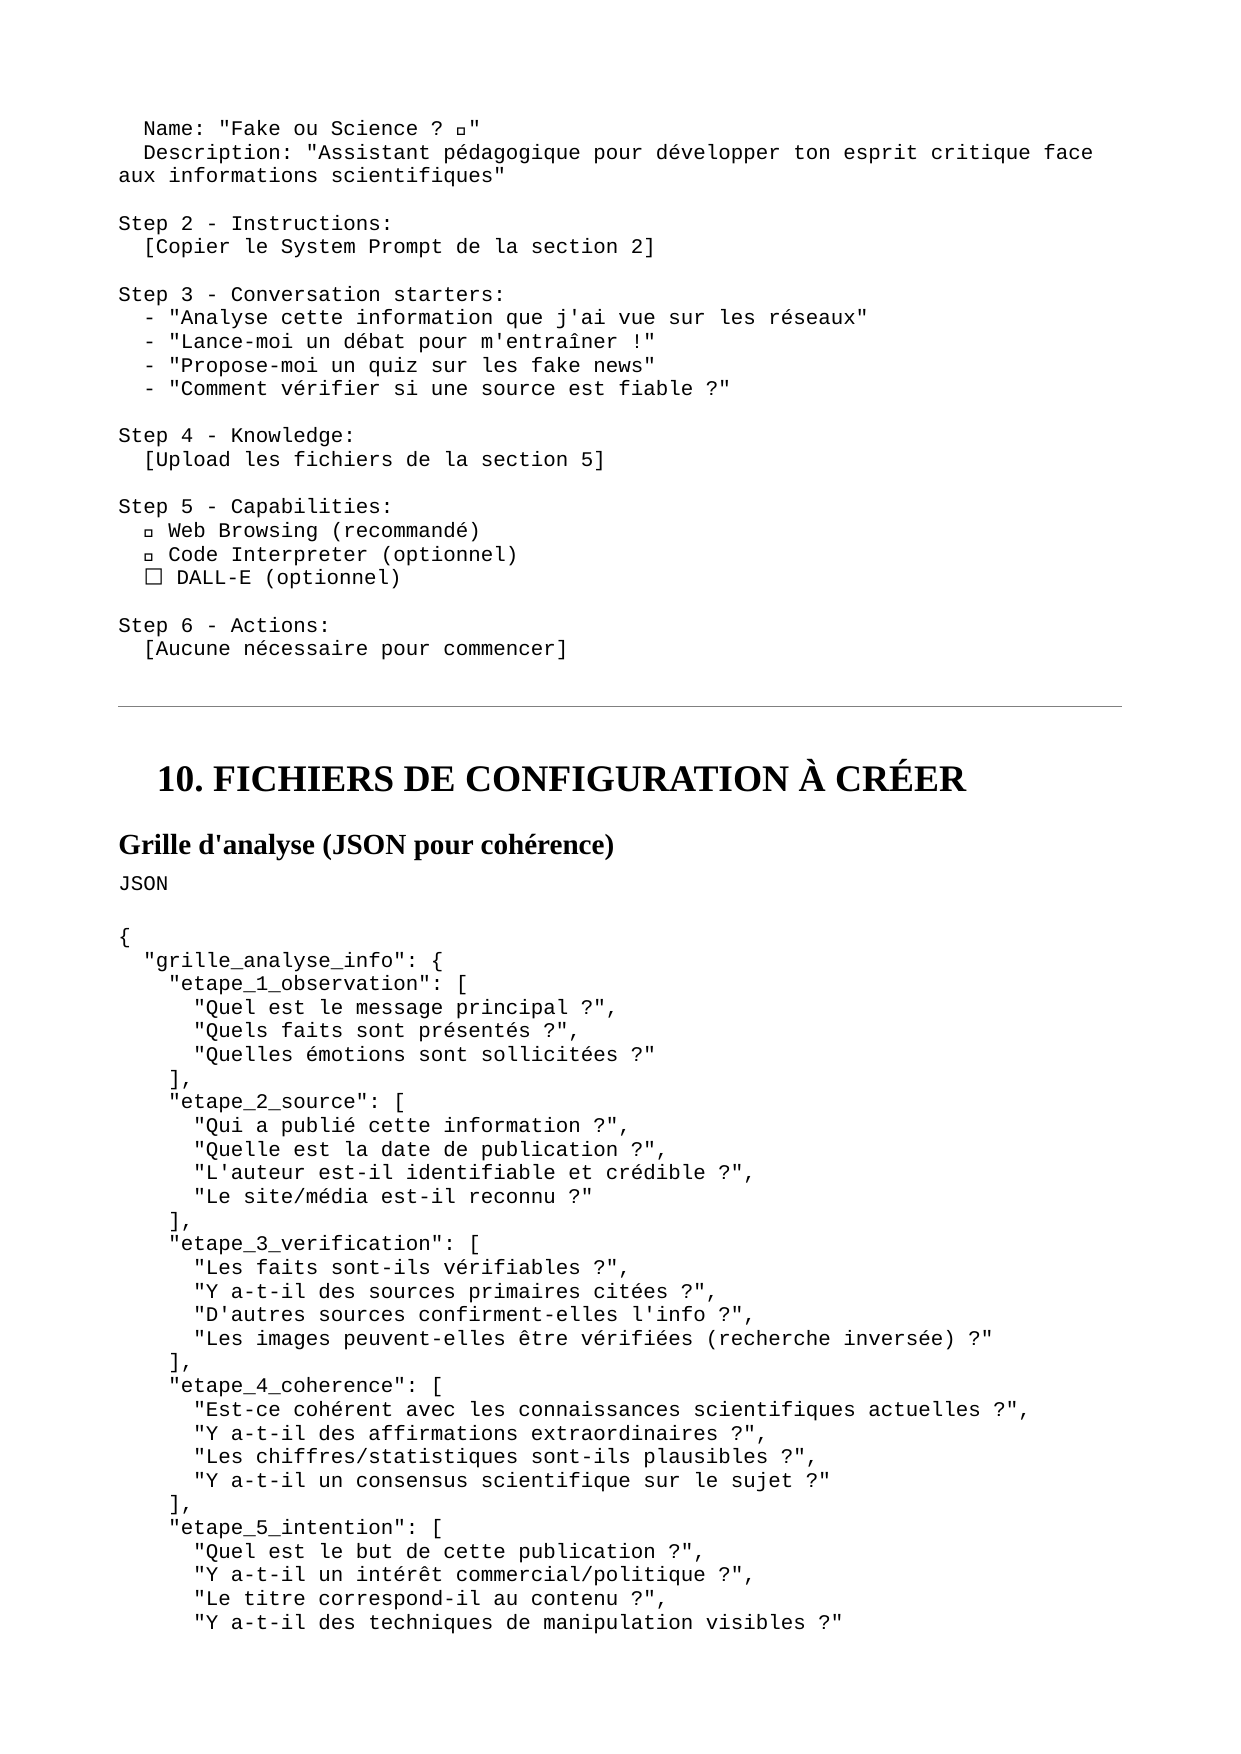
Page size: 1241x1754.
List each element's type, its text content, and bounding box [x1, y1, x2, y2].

text Description: "Assistant pédagogique pour développer ton esprit critique face aux informations scientifiques" [118, 142, 1122, 189]
text "Quel est le message principal ?", [118, 997, 1122, 1021]
text "etape_5_intention": [ [118, 1517, 1122, 1541]
text "Y a-t-il des sources primaires citées ?", [118, 1281, 1122, 1304]
text ⬜ DALL-E (optionnel) [118, 567, 1122, 591]
subtitle Grille d'analyse (JSON pour cohérence) [118, 827, 1122, 860]
text "Les images peuvent-elles être vérifiées (recherche inversée) ?" [118, 1328, 1122, 1352]
text "Y a-t-il un intérêt commercial/politique ?", [118, 1564, 1122, 1588]
text "D'autres sources confirment-elles l'info ?", [118, 1304, 1122, 1328]
text "Le titre correspond-il au contenu ?", [118, 1588, 1122, 1612]
text "etape_2_source": [ [118, 1091, 1122, 1115]
text "Y a-t-il des techniques de manipulation visibles ?" [118, 1612, 1122, 1635]
text Name: "Fake ou Science ? 🔬" [118, 118, 1122, 142]
text Step 4 - Knowledge: [118, 426, 1122, 449]
text ✅ Web Browsing (recommandé) [118, 520, 1122, 544]
text Step 3 - Conversation starters: [118, 284, 1122, 307]
text "etape_1_observation": [ [118, 973, 1122, 997]
text "etape_3_verification": [ [118, 1233, 1122, 1257]
text Step 5 - Capabilities: [118, 496, 1122, 520]
text "L'auteur est-il identifiable et crédible ?", [118, 1162, 1122, 1186]
text "Y a-t-il des affirmations extraordinaires ?", [118, 1422, 1122, 1446]
text - "Analyse cette information que j'ai vue sur les réseaux" [118, 307, 1122, 331]
text ✅ Code Interpreter (optionnel) [118, 544, 1122, 567]
text { [118, 926, 1122, 949]
text - "Propose-moi un quiz sur les fake news" [118, 354, 1122, 378]
text "Quelle est la date de publication ?", [118, 1139, 1122, 1162]
text "grille_analyse_info": { [118, 949, 1122, 973]
text ], [118, 1210, 1122, 1233]
text "Les chiffres/statistiques sont-ils plausibles ?", [118, 1446, 1122, 1470]
text "Est-ce cohérent avec les connaissances scientifiques actuelles ?", [118, 1399, 1122, 1422]
text JSON [118, 873, 1122, 896]
text Step 6 - Actions: [118, 615, 1122, 638]
text "Les faits sont-ils vérifiables ?", [118, 1257, 1122, 1281]
text "Qui a publié cette information ?", [118, 1115, 1122, 1139]
text "Y a-t-il un consensus scientifique sur le sujet ?" [118, 1470, 1122, 1493]
text "Quels faits sont présentés ?", [118, 1021, 1122, 1044]
text "etape_4_coherence": [ [118, 1375, 1122, 1399]
subtitle 📝 10. FICHIERS DE CONFIGURATION À CRÉER [118, 757, 1122, 800]
text "Le site/média est-il reconnu ?" [118, 1186, 1122, 1210]
text - "Lance-moi un débat pour m'entraîner !" [118, 331, 1122, 354]
text ], [118, 1068, 1122, 1091]
text ], [118, 1352, 1122, 1375]
text Step 2 - Instructions: [118, 213, 1122, 236]
text [Upload les fichiers de la section 5] [118, 449, 1122, 473]
text [Aucune nécessaire pour commencer] [118, 638, 1122, 662]
text [Copier le System Prompt de la section 2] [118, 236, 1122, 260]
text "Quel est le but de cette publication ?", [118, 1541, 1122, 1564]
text "Quelles émotions sont sollicitées ?" [118, 1044, 1122, 1068]
text - "Comment vérifier si une source est fiable ?" [118, 378, 1122, 402]
text ], [118, 1493, 1122, 1517]
